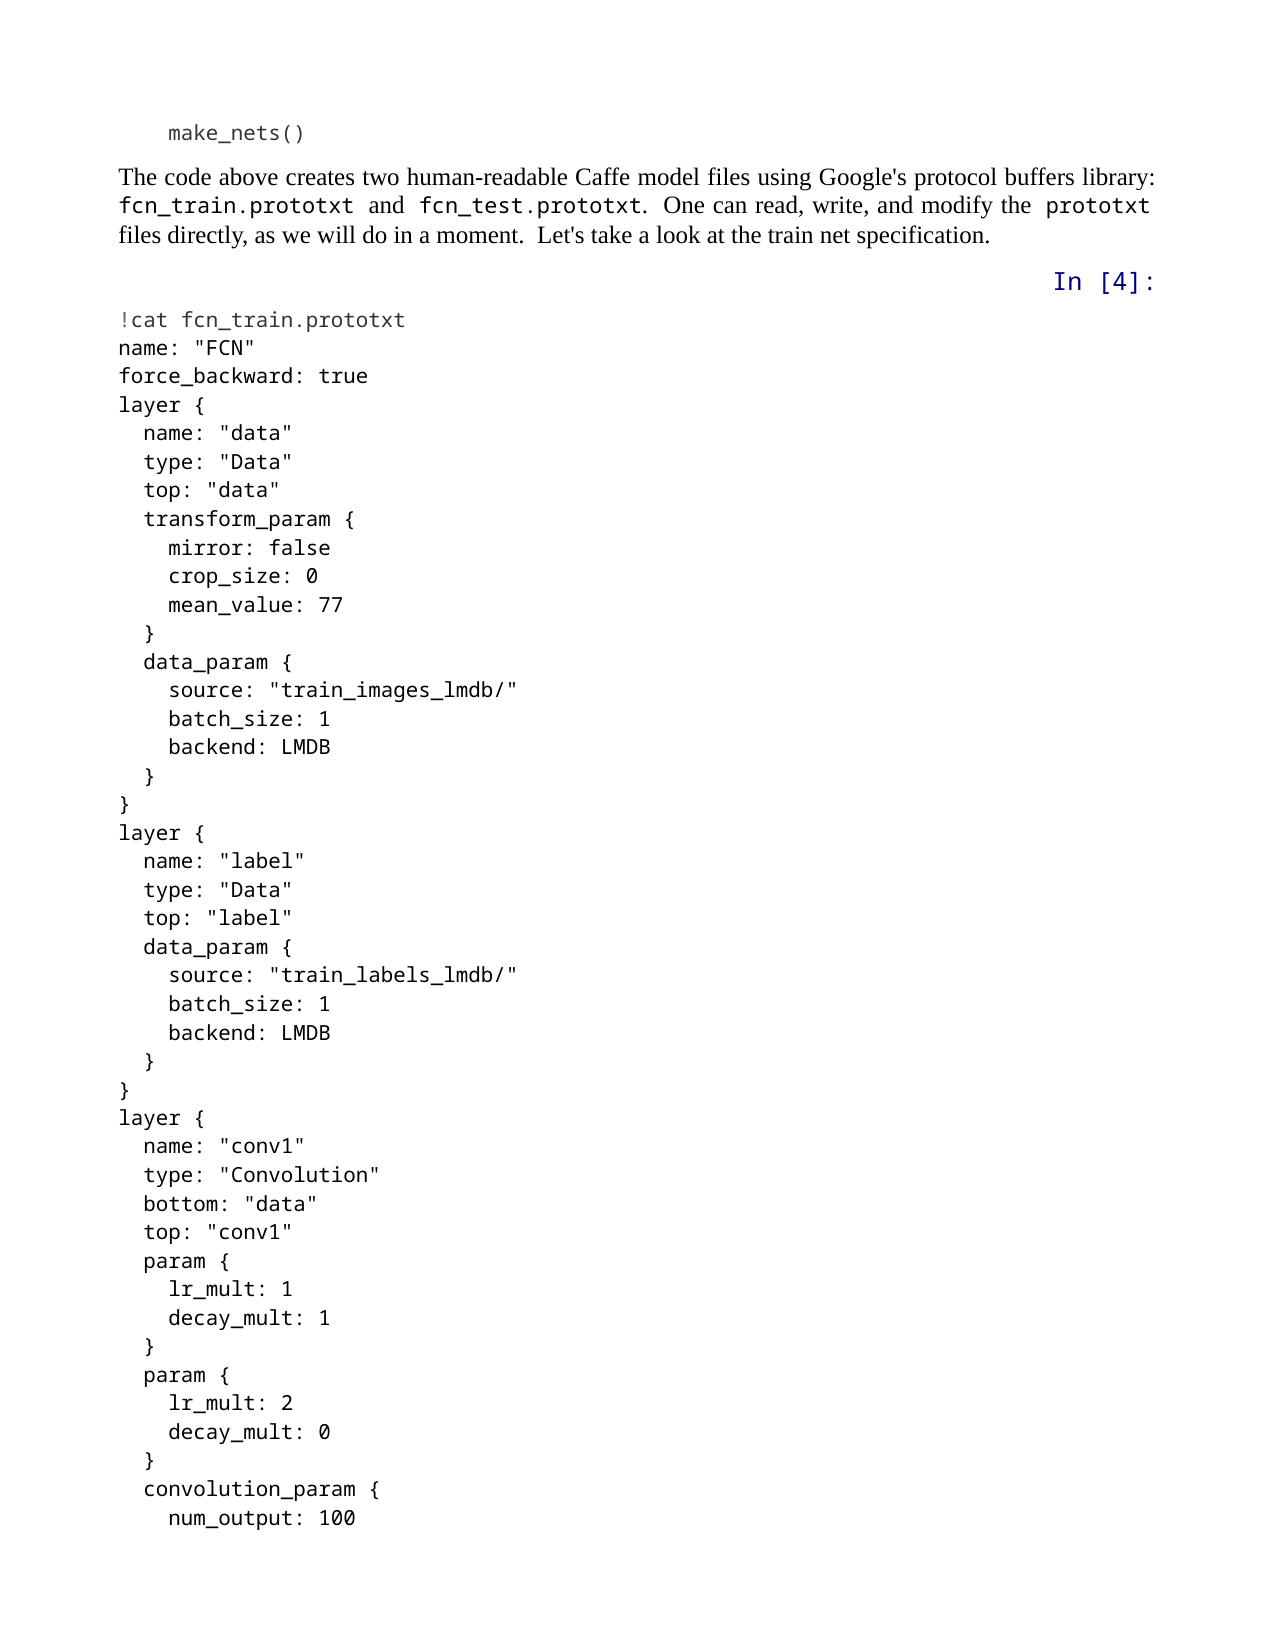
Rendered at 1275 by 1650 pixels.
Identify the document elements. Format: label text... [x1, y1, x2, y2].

text The code above creates two human-readable Caffe model files using Google's protocol buffers library: fcn_train.prototxt and fcn_test.prototxt. One can read, write, and modify the prototxt files directly, as we will do in a moment. Let's take a look at the train net specification. [118, 162, 1157, 249]
text data_param { [118, 932, 1157, 961]
text top: "label" [118, 903, 1157, 932]
text name: "label" [118, 846, 1157, 875]
text backend: LMDB [118, 1018, 1157, 1046]
text source: "train_images_lmdb/" [118, 675, 1157, 704]
text } [118, 789, 1157, 818]
text transform_param { [118, 504, 1157, 533]
text make_nets() [118, 118, 1157, 147]
text top: "data" [118, 476, 1157, 504]
text top: "conv1" [118, 1217, 1157, 1246]
text decay_mult: 1 [118, 1303, 1157, 1331]
text name: "conv1" [118, 1132, 1157, 1160]
text In [4]: [118, 264, 1157, 298]
text lr_mult: 2 [118, 1388, 1157, 1417]
text type: "Convolution" [118, 1160, 1157, 1189]
text lr_mult: 1 [118, 1274, 1157, 1303]
text bottom: "data" [118, 1189, 1157, 1217]
text } [118, 1446, 1157, 1474]
text } [118, 1075, 1157, 1103]
text force_backward: true [118, 362, 1157, 390]
text source: "train_labels_lmdb/" [118, 961, 1157, 989]
text type: "Data" [118, 447, 1157, 476]
text } [118, 1331, 1157, 1360]
text type: "Data" [118, 875, 1157, 903]
text layer { [118, 1103, 1157, 1132]
text batch_size: 1 [118, 989, 1157, 1018]
text } [118, 1046, 1157, 1075]
text !cat fcn_train.prototxt [118, 305, 1157, 333]
text layer { [118, 390, 1157, 418]
text crop_size: 0 [118, 561, 1157, 590]
text name: "data" [118, 418, 1157, 447]
text } [118, 761, 1157, 789]
text decay_mult: 0 [118, 1417, 1157, 1446]
text data_param { [118, 647, 1157, 675]
text layer { [118, 818, 1157, 846]
text } [118, 618, 1157, 647]
text param { [118, 1360, 1157, 1388]
text mean_value: 77 [118, 590, 1157, 618]
text param { [118, 1246, 1157, 1274]
text backend: LMDB [118, 732, 1157, 761]
text mirror: false [118, 533, 1157, 561]
text convolution_param { [118, 1474, 1157, 1503]
text name: "FCN" [118, 333, 1157, 362]
text batch_size: 1 [118, 704, 1157, 732]
text num_output: 100 [118, 1503, 1157, 1531]
